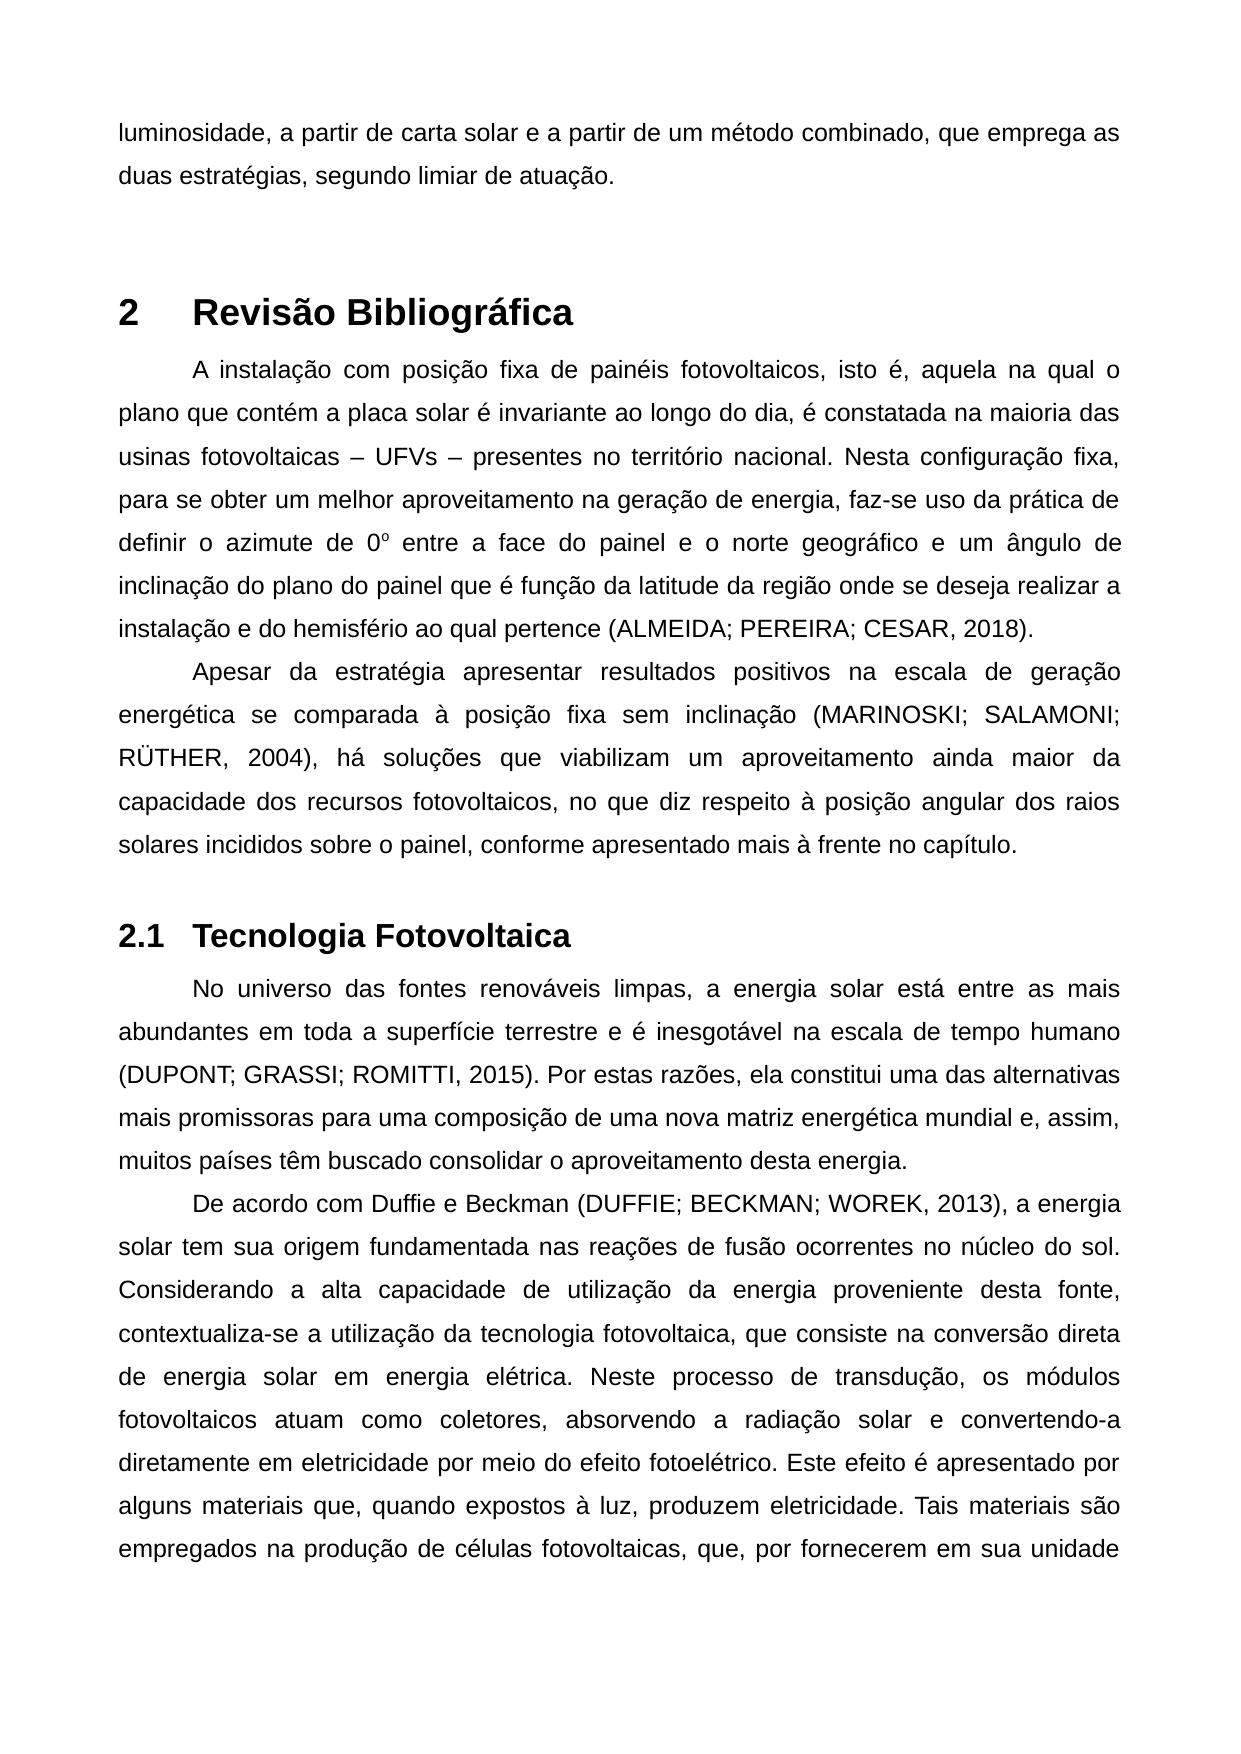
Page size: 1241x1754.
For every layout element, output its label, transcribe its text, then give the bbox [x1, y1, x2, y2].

text luminosidade, a partir de carta solar e a partir de um método combinado, que emprega as duas estratégias, segundo limiar de atuação. [118, 118, 1122, 190]
text 2 Revisão Bibliográfica [118, 291, 1122, 334]
text Apesar da estratégia apresentar resultados positivos na escala de geração energética se comparada à posição fixa sem inclinação (MARINOSKI; SALAMONI; RÜTHER, 2004), há soluções que viabilizam um aproveitamento ainda maior da capacidade dos recursos fotovoltaicos, no que diz respeito à posição angular dos raios solares incididos sobre o painel, conforme apresentado mais à frente no capítulo. [118, 657, 1122, 858]
text 2.1 Tecnologia Fotovoltaica [118, 916, 1122, 954]
text De acordo com Duffie e Beckman (DUFFIE; BECKMAN; WOREK, 2013), a energia solar tem sua origem fundamentada nas reações de fusão ocorrentes no núcleo do sol. Considerando a alta capacidade de utilização da energia proveniente desta fonte, contextualiza-se a utilização da tecnologia fotovoltaica, que consiste na conversão direta de energia solar em energia elétrica. Neste processo de transdução, os módulos fotovoltaicos atuam como coletores, absorvendo a radiação solar e convertendo-a diretamente em eletricidade por meio do efeito fotoelétrico. Este efeito é apresentado por alguns materiais que, quando expostos à luz, produzem eletricidade. Tais materiais são empregados na produção de células fotovoltaicas, que, por fornecerem em sua unidade [118, 1189, 1122, 1563]
text A instalação com posição fixa de painéis fotovoltaicos, isto é, aquela na qual o plano que contém a placa solar é invariante ao longo do dia, é constatada na maioria das usinas fotovoltaicas – UFVs – presentes no território nacional. Nesta configuração fixa, para se obter um melhor aproveitamento na geração de energia, faz-se uso da prática de definir o azimute de 0o entre a face do painel e o norte geográfico e um ângulo de inclinação do plano do painel que é função da latitude da região onde se deseja realizar a instalação e do hemisfério ao qual pertence (ALMEIDA; PEREIRA; CESAR, 2018). [118, 355, 1122, 643]
text No universo das fontes renováveis limpas, a energia solar está entre as mais abundantes em toda a superfície terrestre e é inesgotável na escala de tempo humano (DUPONT; GRASSI; ROMITTI, 2015). Por estas razões, ela constitui uma das alternativas mais promissoras para uma composição de uma nova matriz energética mundial e, assim, muitos países têm buscado consolidar o aproveitamento desta energia. [118, 973, 1122, 1175]
